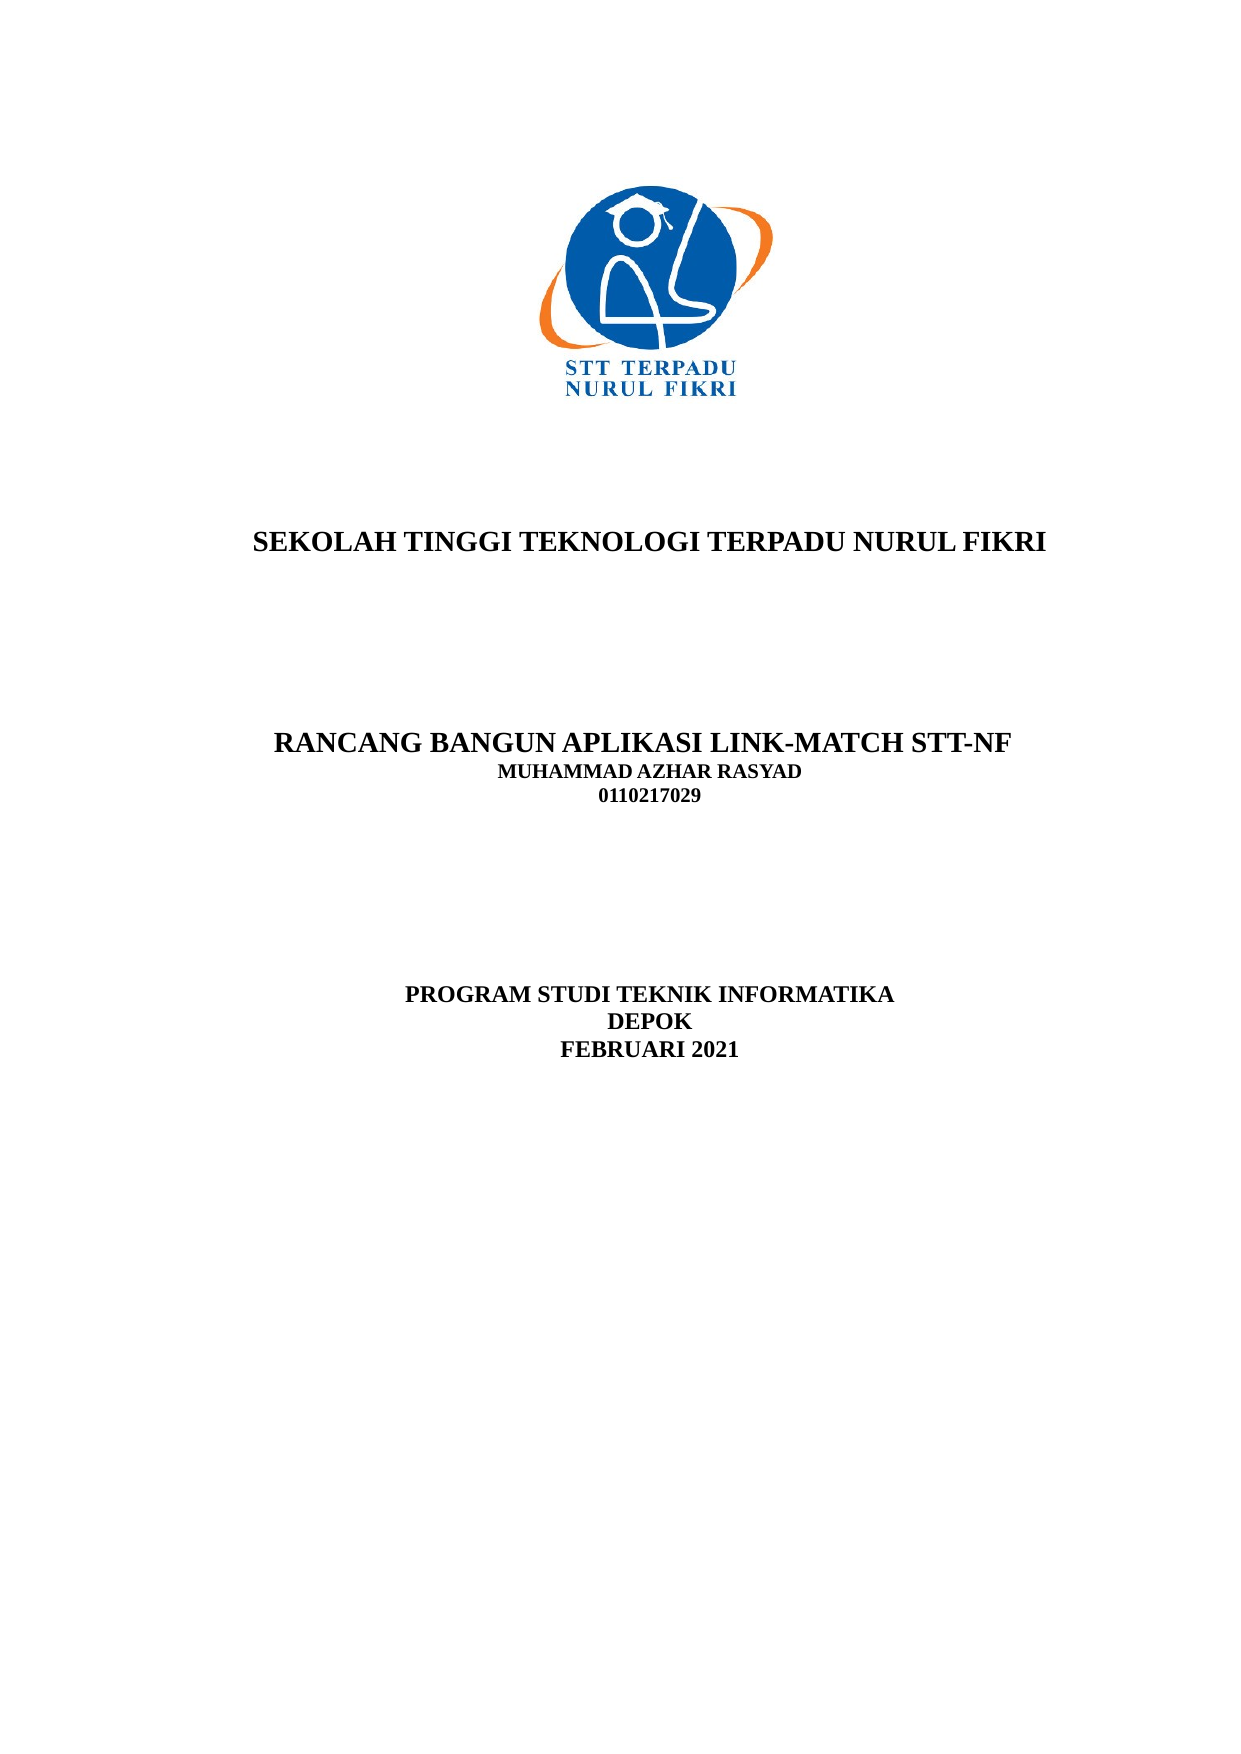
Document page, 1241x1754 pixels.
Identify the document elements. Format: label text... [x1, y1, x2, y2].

text FEBRUARI 2021 [236, 1035, 1063, 1062]
text RANCANG BANGUN APLIKASI LINK-MATCH STT-NF [236, 725, 1063, 759]
text SEKOLAH TINGGI TEKNOLOGI TERPADU NURUL FIKRI [236, 524, 1063, 558]
text MUHAMMAD AZHAR RASYAD [236, 759, 1063, 783]
text DEPOK [236, 1007, 1063, 1035]
picture [537, 177, 775, 404]
text PROGRAM STUDI TEKNIK INFORMATIKA [236, 979, 1063, 1007]
text 0110217029 [236, 783, 1063, 807]
